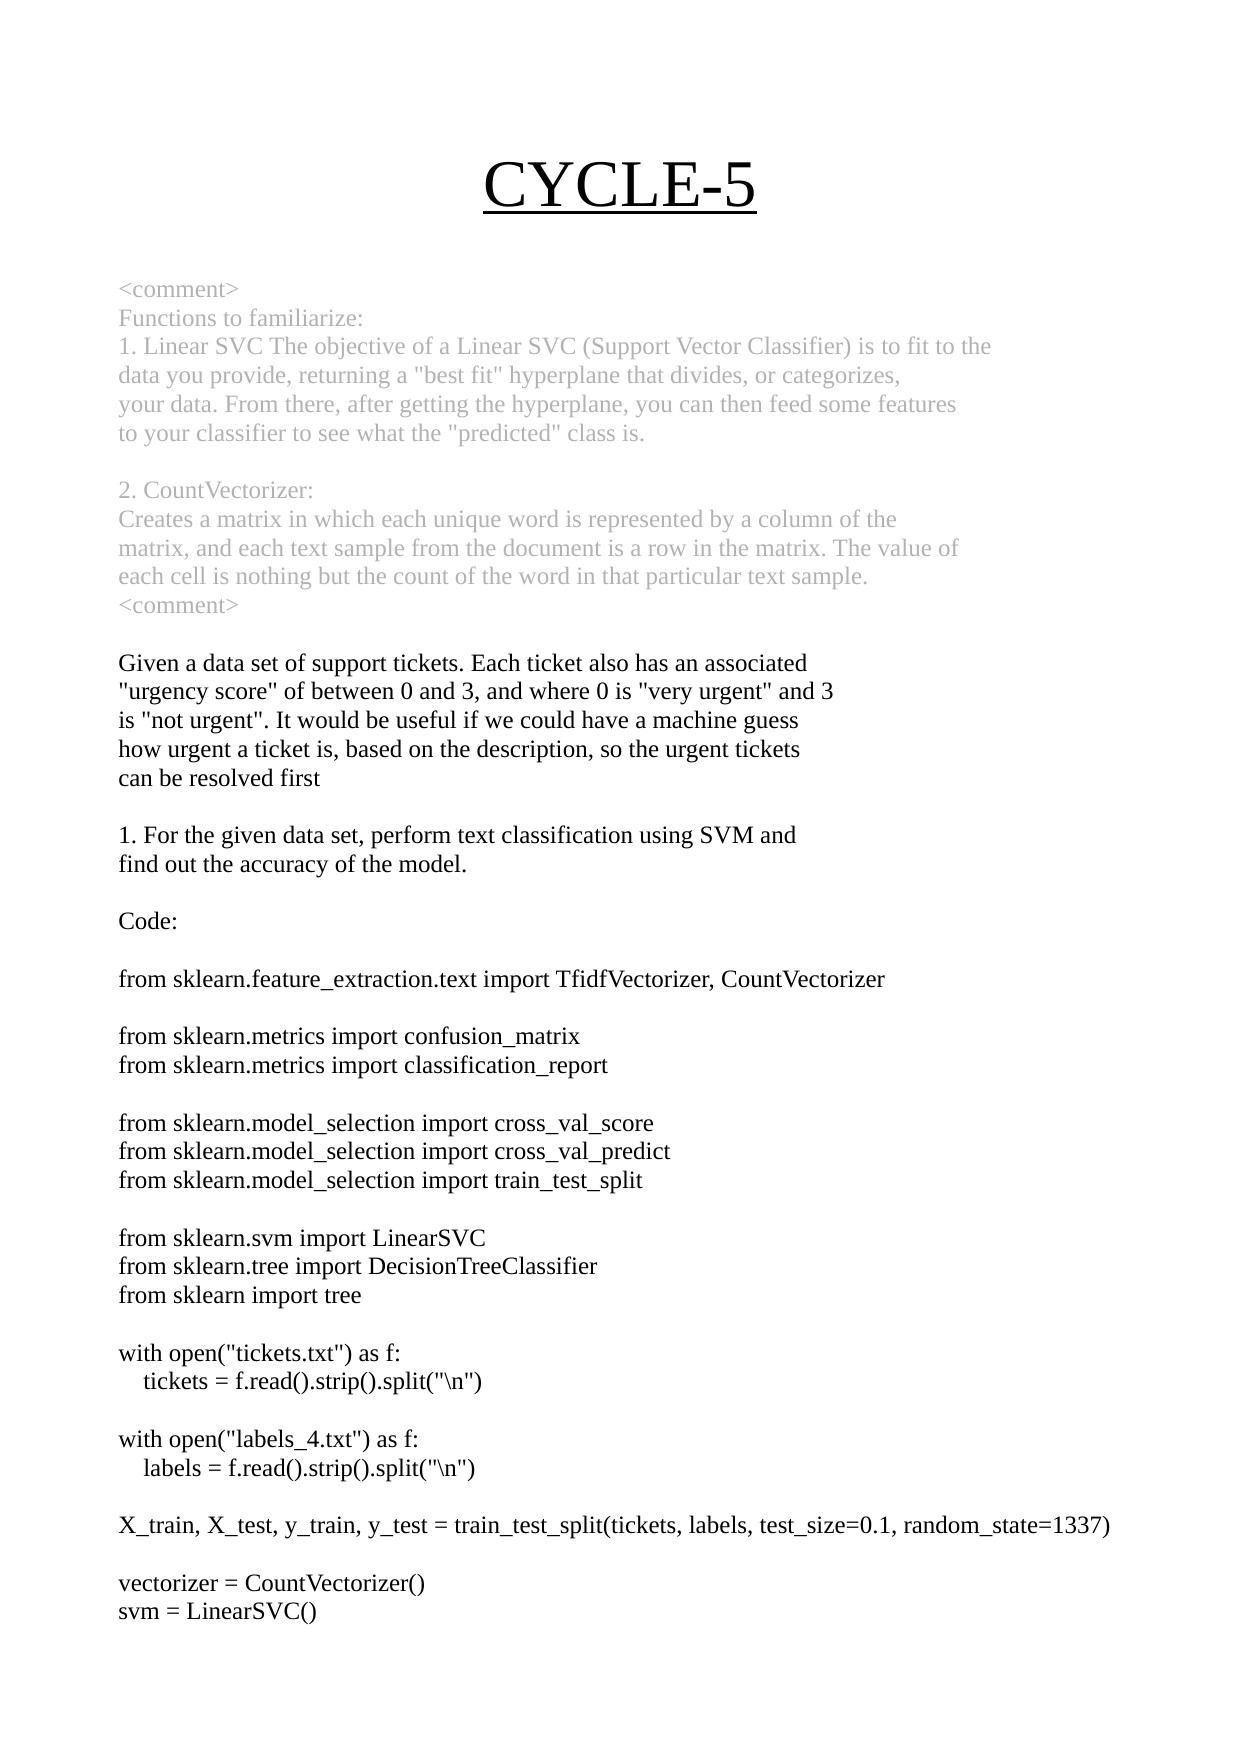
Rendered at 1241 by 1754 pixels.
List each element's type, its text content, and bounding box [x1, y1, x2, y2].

text from sklearn.metrics import confusion_matrix [118, 1021, 1122, 1050]
text vectorizer = CountVectorizer() [118, 1568, 1122, 1596]
text Functions to familiarize: [118, 303, 1122, 331]
text to your classifier to see what the "predicted" class is. [118, 418, 1122, 446]
text how urgent a ticket is, based on the description, so the urgent tickets [118, 734, 1122, 763]
text from sklearn.svm import LinearSVC [118, 1223, 1122, 1251]
text from sklearn.feature_extraction.text import TfidfVectorizer, CountVectorizer [118, 964, 1122, 993]
text data you provide, returning a "best fit" hyperplane that divides, or categorizes, [118, 360, 1122, 389]
text <comment> [118, 274, 1122, 303]
text from sklearn.model_selection import cross_val_predict [118, 1136, 1122, 1165]
text from sklearn.model_selection import cross_val_score [118, 1108, 1122, 1136]
text find out the accuracy of the model. [118, 849, 1122, 878]
text <comment> [118, 590, 1122, 619]
text 2. CountVectorizer: [118, 475, 1122, 504]
text with open("tickets.txt") as f: [118, 1338, 1122, 1366]
text 1. For the given data set, perform text classification using SVM and [118, 820, 1122, 849]
text Code: [118, 906, 1122, 935]
text labels = f.read().strip().split("\n") [118, 1453, 1122, 1481]
text with open("labels_4.txt") as f: [118, 1424, 1122, 1453]
text from sklearn.tree import DecisionTreeClassifier [118, 1251, 1122, 1280]
text each cell is nothing but the count of the word in that particular text sample. [118, 561, 1122, 590]
text CYCLE-5 [118, 144, 1122, 221]
text from sklearn import tree [118, 1280, 1122, 1309]
text can be resolved first [118, 763, 1122, 791]
text your data. From there, after getting the hyperplane, you can then feed some features [118, 389, 1122, 418]
text from sklearn.metrics import classification_report [118, 1050, 1122, 1079]
text matrix, and each text sample from the document is a row in the matrix. The value of [118, 533, 1122, 561]
text svm = LinearSVC() [118, 1596, 1122, 1625]
text 1. Linear SVC The objective of a Linear SVC (Support Vector Classifier) is to fit to the [118, 331, 1122, 360]
text tickets = f.read().strip().split("\n") [118, 1366, 1122, 1395]
text "urgency score" of between 0 and 3, and where 0 is "very urgent" and 3 [118, 676, 1122, 705]
text Creates a matrix in which each unique word is represented by a column of the [118, 504, 1122, 533]
text Given a data set of support tickets. Each ticket also has an associated [118, 648, 1122, 676]
text X_train, X_test, y_train, y_test = train_test_split(tickets, labels, test_size=0.1, random_state=1337) [118, 1510, 1122, 1539]
text from sklearn.model_selection import train_test_split [118, 1165, 1122, 1194]
text is "not urgent". It would be useful if we could have a machine guess [118, 705, 1122, 734]
